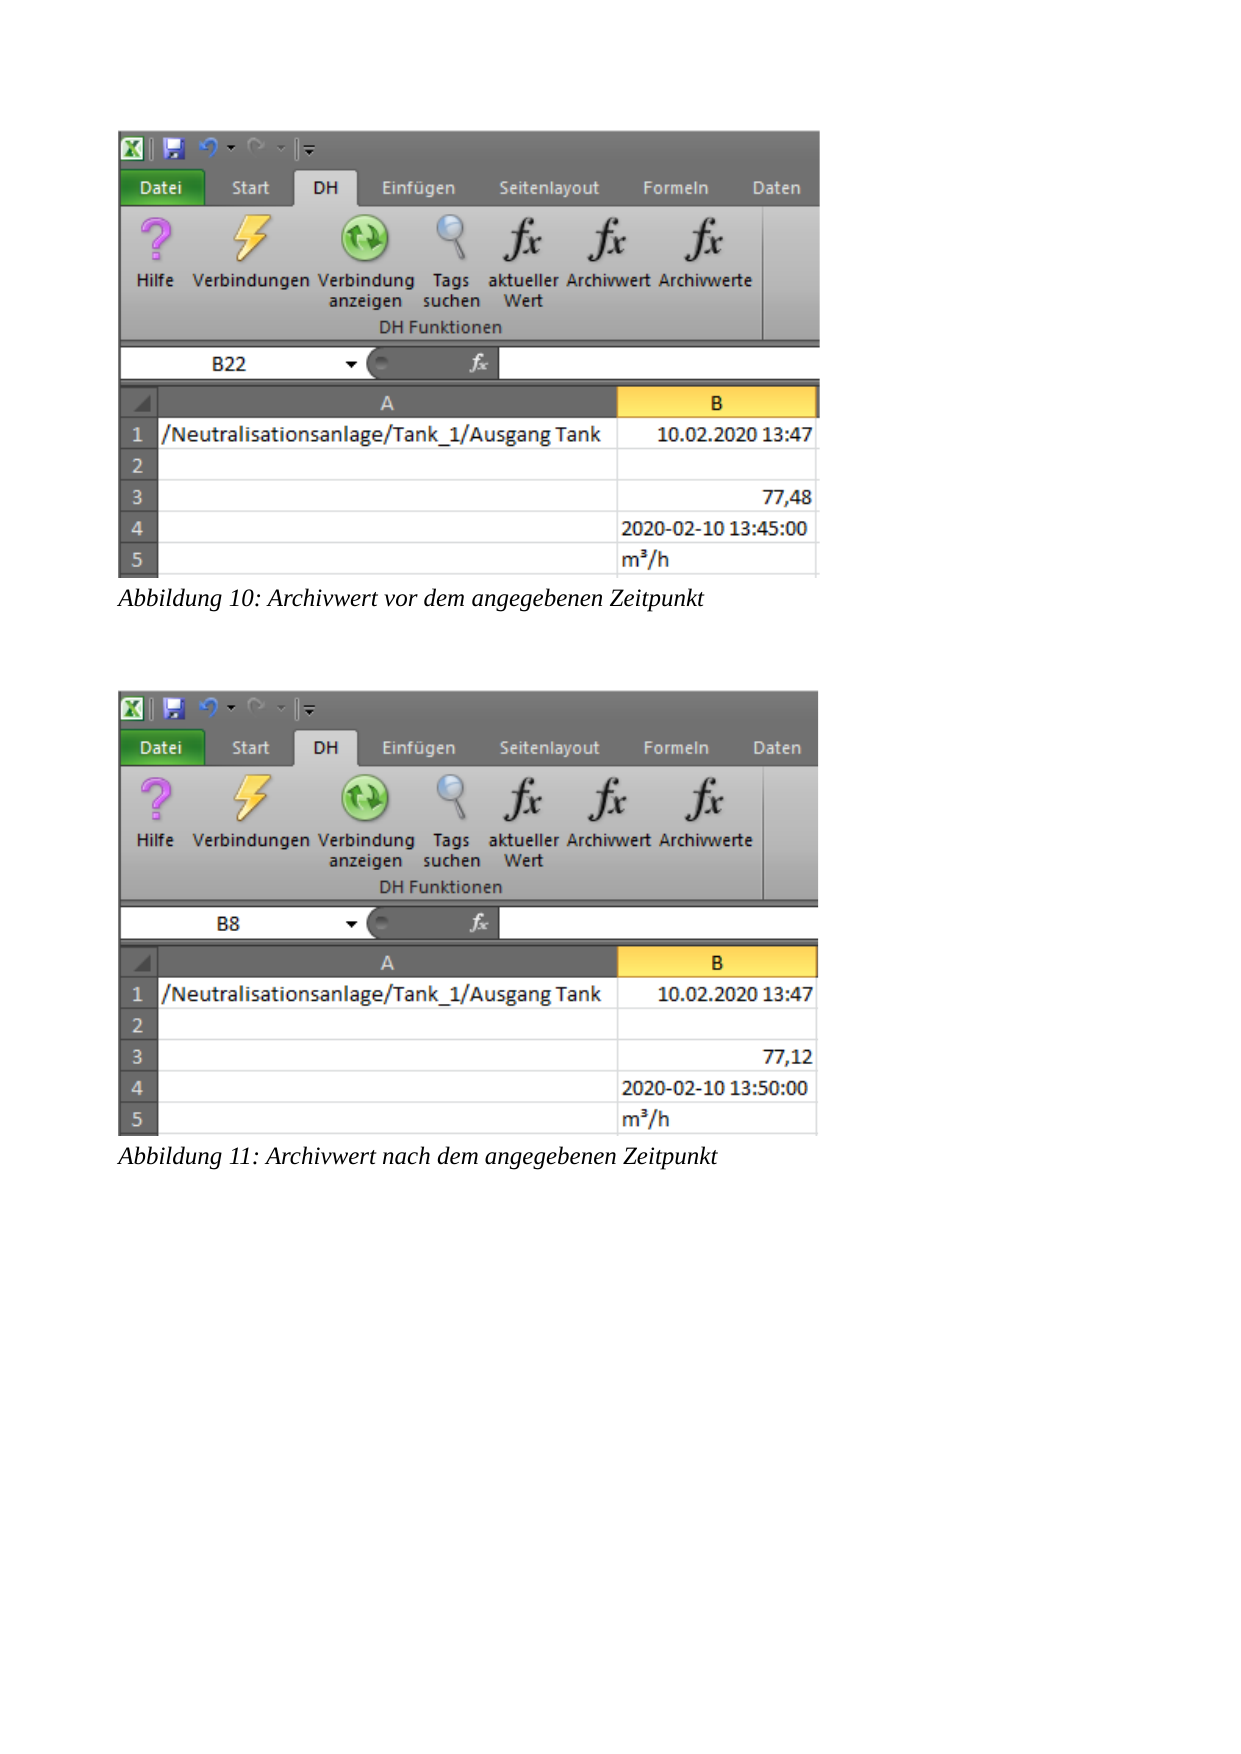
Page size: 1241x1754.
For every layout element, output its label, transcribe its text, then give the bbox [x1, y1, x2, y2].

text Abbildung 11: Archivwert nach dem angegebenen Zeitpunkt [118, 1136, 818, 1170]
picture [118, 690, 819, 1136]
picture [118, 130, 820, 578]
text Abbildung 10: Archivwert vor dem angegebenen Zeitpunkt [118, 578, 820, 612]
